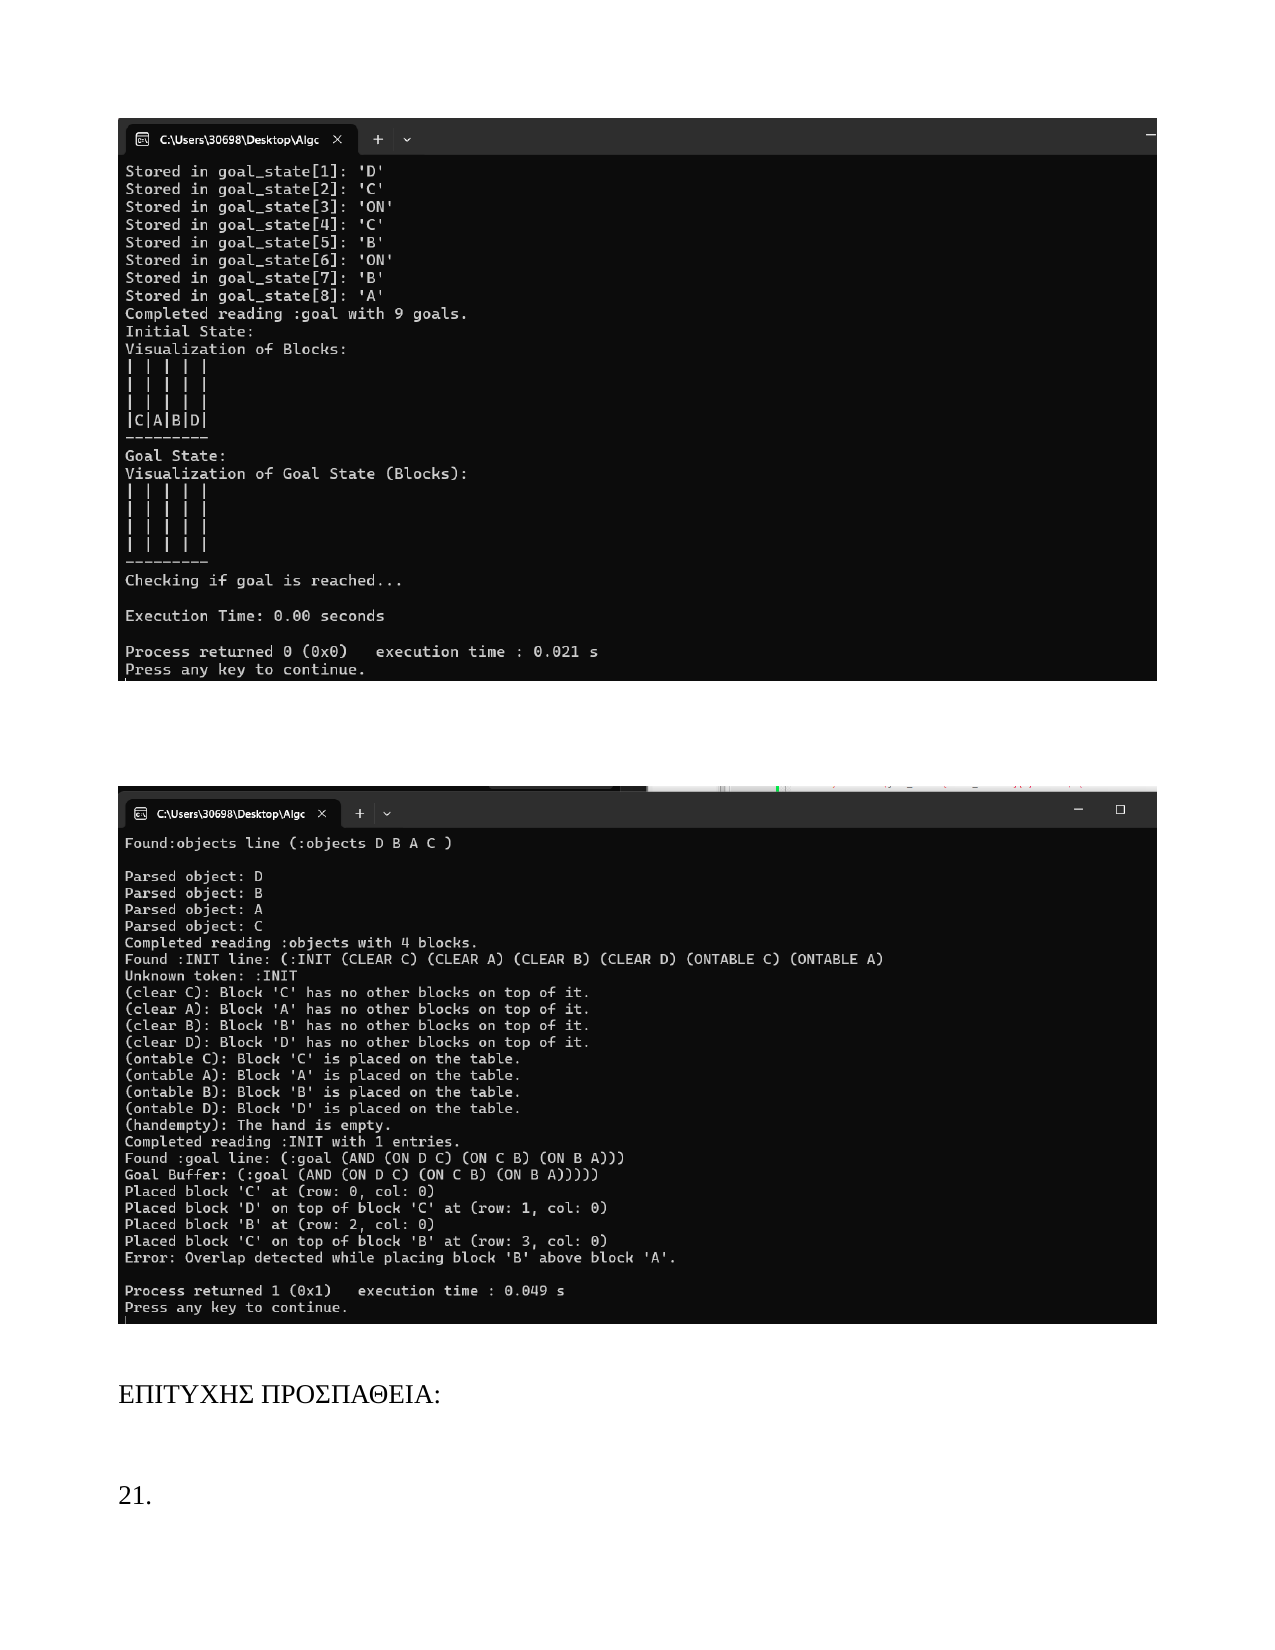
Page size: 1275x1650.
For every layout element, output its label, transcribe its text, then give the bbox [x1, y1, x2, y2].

text 21. [118, 1479, 1157, 1510]
text ΕΠΙΤΥΧΗΣ ΠΡΟΣΠΑΘΕΙΑ: [118, 1378, 1157, 1409]
picture [118, 786, 1157, 1324]
picture [118, 118, 1157, 681]
